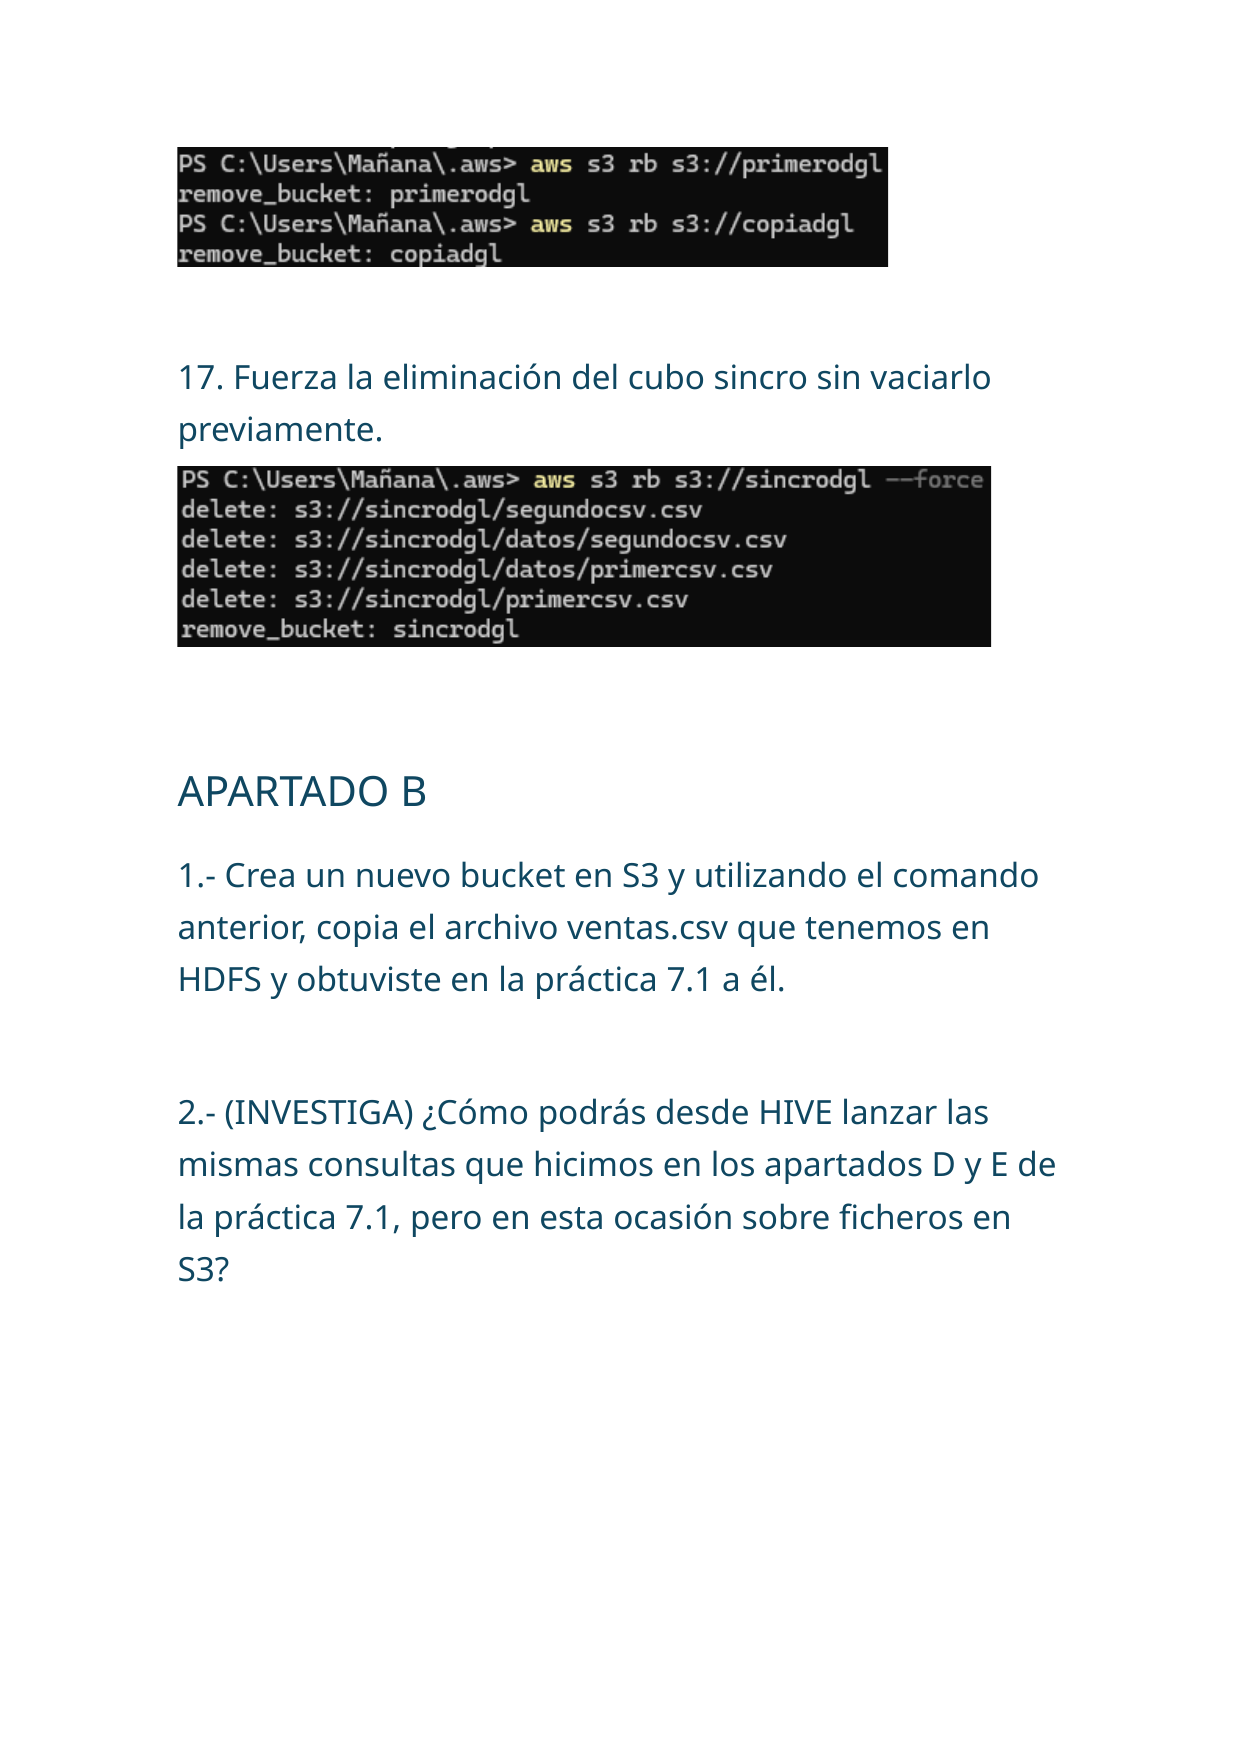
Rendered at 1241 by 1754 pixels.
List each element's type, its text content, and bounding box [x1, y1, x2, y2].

subtitle 2.- (INVESTIGA) ¿Cómo podrás desde HIVE lanzar las mismas consultas que hicimos en los apartados D y E de la práctica 7.1, pero en esta ocasión sobre ficheros en S3? [177, 1089, 1063, 1291]
subtitle 1.- Crea un nuevo bucket en S3 y utilizando el comando anterior, copia el archivo ventas.csv que tenemos en HDFS y obtuviste en la práctica 7.1 a él. [177, 852, 1063, 1001]
subtitle APARTADO B [177, 761, 1063, 818]
subtitle 17. Fuerza la eliminación del cubo sincro sin vaciarlo previamente. [177, 354, 1063, 452]
